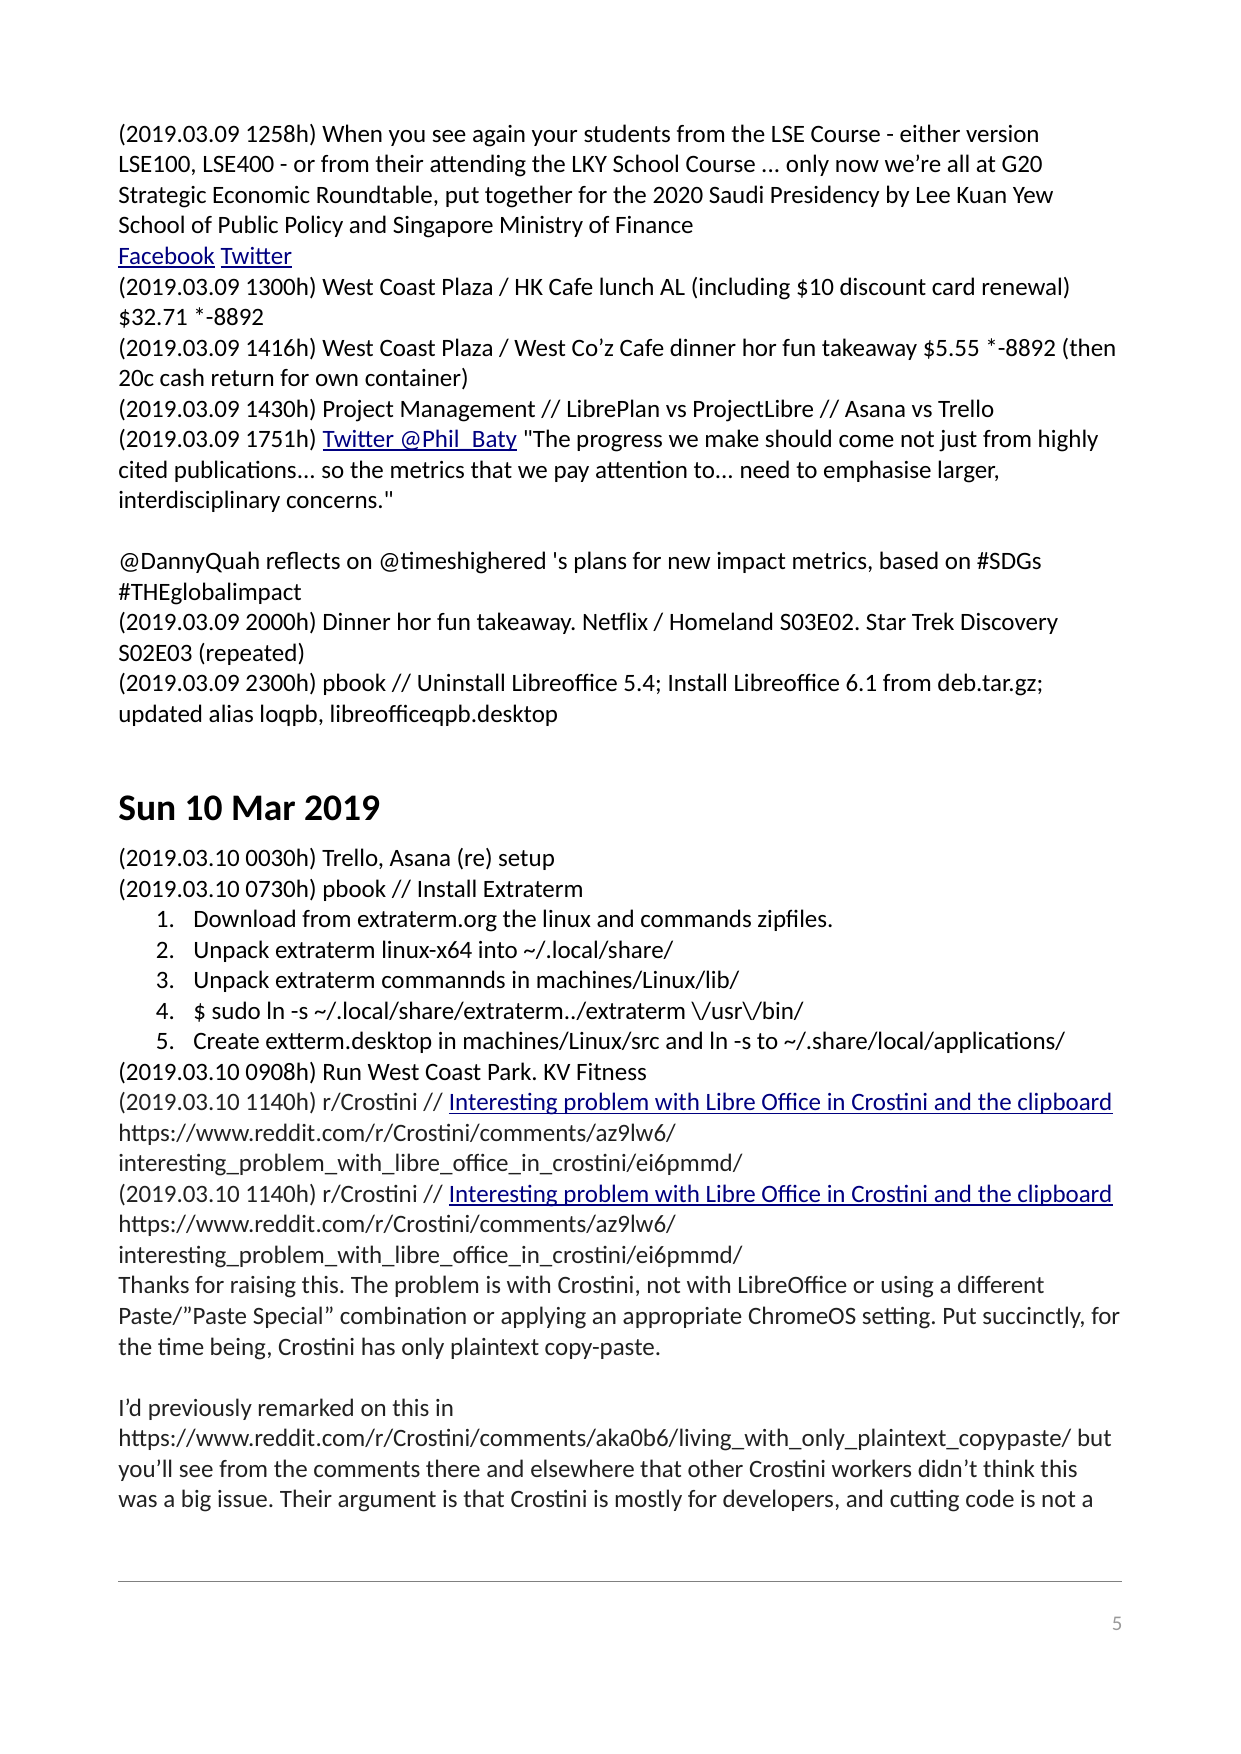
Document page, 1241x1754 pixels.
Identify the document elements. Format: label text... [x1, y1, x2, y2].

text (2019.03.10 1140h) r/Crostini // Interesting problem with Libre Office in Crostini and the clipboard [118, 1178, 1122, 1209]
text (2019.03.10 1140h) r/Crostini // Interesting problem with Libre Office in Crostini and the clipboard [118, 1087, 1122, 1117]
text Facebook Twitter [118, 240, 1122, 271]
subtitle Sun 10 Mar 2019 [118, 784, 1122, 830]
text (2019.03.10 0908h) Run West Coast Park. KV Fitness [118, 1056, 1122, 1087]
text (2019.03.09 1751h) Twitter @Phil_Baty "The progress we make should come not just from highly cited publications... so the metrics that we pay attention to... need to emphasise larger, interdisciplinary concerns." [118, 423, 1122, 515]
text (2019.03.09 2000h) Dinner hor fun takeaway. Netflix / Homeland S03E02. Star Trek Discovery S02E03 (repeated) [118, 606, 1122, 667]
text (2019.03.10 0730h) pbook // Install Extraterm [118, 873, 1122, 903]
text (2019.03.09 1258h) When you see again your students from the LSE Course - either version LSE100, LSE400 - or from their attending the LKY School Course ... only now we’re all at G20 Strategic Economic Roundtable, put together for the 2020 Saudi Presidency by Lee Kuan Yew School of Public Policy and Singapore Ministry of Finance [118, 118, 1122, 240]
list Unpack extraterm linux-x64 into ~/.local/share/ [156, 934, 1122, 964]
list $ sudo ln -s ~/.local/share/extraterm../extraterm \/usr\/bin/ [156, 995, 1122, 1026]
text (2019.03.09 2300h) pbook // Uninstall Libreoffice 5.4; Install Libreoffice 6.1 from deb.tar.gz; updated alias loqpb, libreofficeqpb.desktop [118, 667, 1122, 728]
text https://www.reddit.com/r/Crostini/comments/az9lw6/interesting_problem_with_libre_office_in_crostini/ei6pmmd/ [118, 1209, 1122, 1270]
list Create extterm.desktop in machines/Linux/src and ln -s to ~/.share/local/applications/ [156, 1026, 1122, 1056]
text (2019.03.09 1416h) West Coast Plaza / West Co’z Cafe dinner hor fun takeaway $5.55 *-8892 (then 20c cash return for own container) [118, 332, 1122, 393]
list Download from extraterm.org the linux and commands zipfiles. [156, 903, 1122, 934]
text (2019.03.09 1300h) West Coast Plaza / HK Cafe lunch AL (including $10 discount card renewal) $32.71 *-8892 [118, 271, 1122, 332]
text (2019.03.09 1430h) Project Management // LibrePlan vs ProjectLibre // Asana vs Trello [118, 393, 1122, 423]
text Thanks for raising this. The problem is with Crostini, not with LibreOffice or using a different Paste/”Paste Special” combination or applying an appropriate ChromeOS setting. Put succinctly, for the time being, Crostini has only plaintext copy-paste. [118, 1270, 1122, 1361]
text https://www.reddit.com/r/Crostini/comments/az9lw6/interesting_problem_with_libre_office_in_crostini/ei6pmmd/ [118, 1117, 1122, 1178]
text (2019.03.10 0030h) Trello, Asana (re) setup [118, 842, 1122, 873]
list Unpack extraterm commannds in machines/Linux/lib/ [156, 964, 1122, 995]
text @DannyQuah reflects on @timeshighered 's plans for new impact metrics, based on #SDGs #THEglobalimpact [118, 545, 1122, 606]
text I’d previously remarked on this in https://www.reddit.com/r/Crostini/comments/aka0b6/living_with_only_plaintext_copypaste/ but you’ll see from the comments there and elsewhere that other Crostini workers didn’t think this was a big issue. Their argument is that Crostini is mostly for developers, and cutting code is not a [118, 1392, 1122, 1514]
